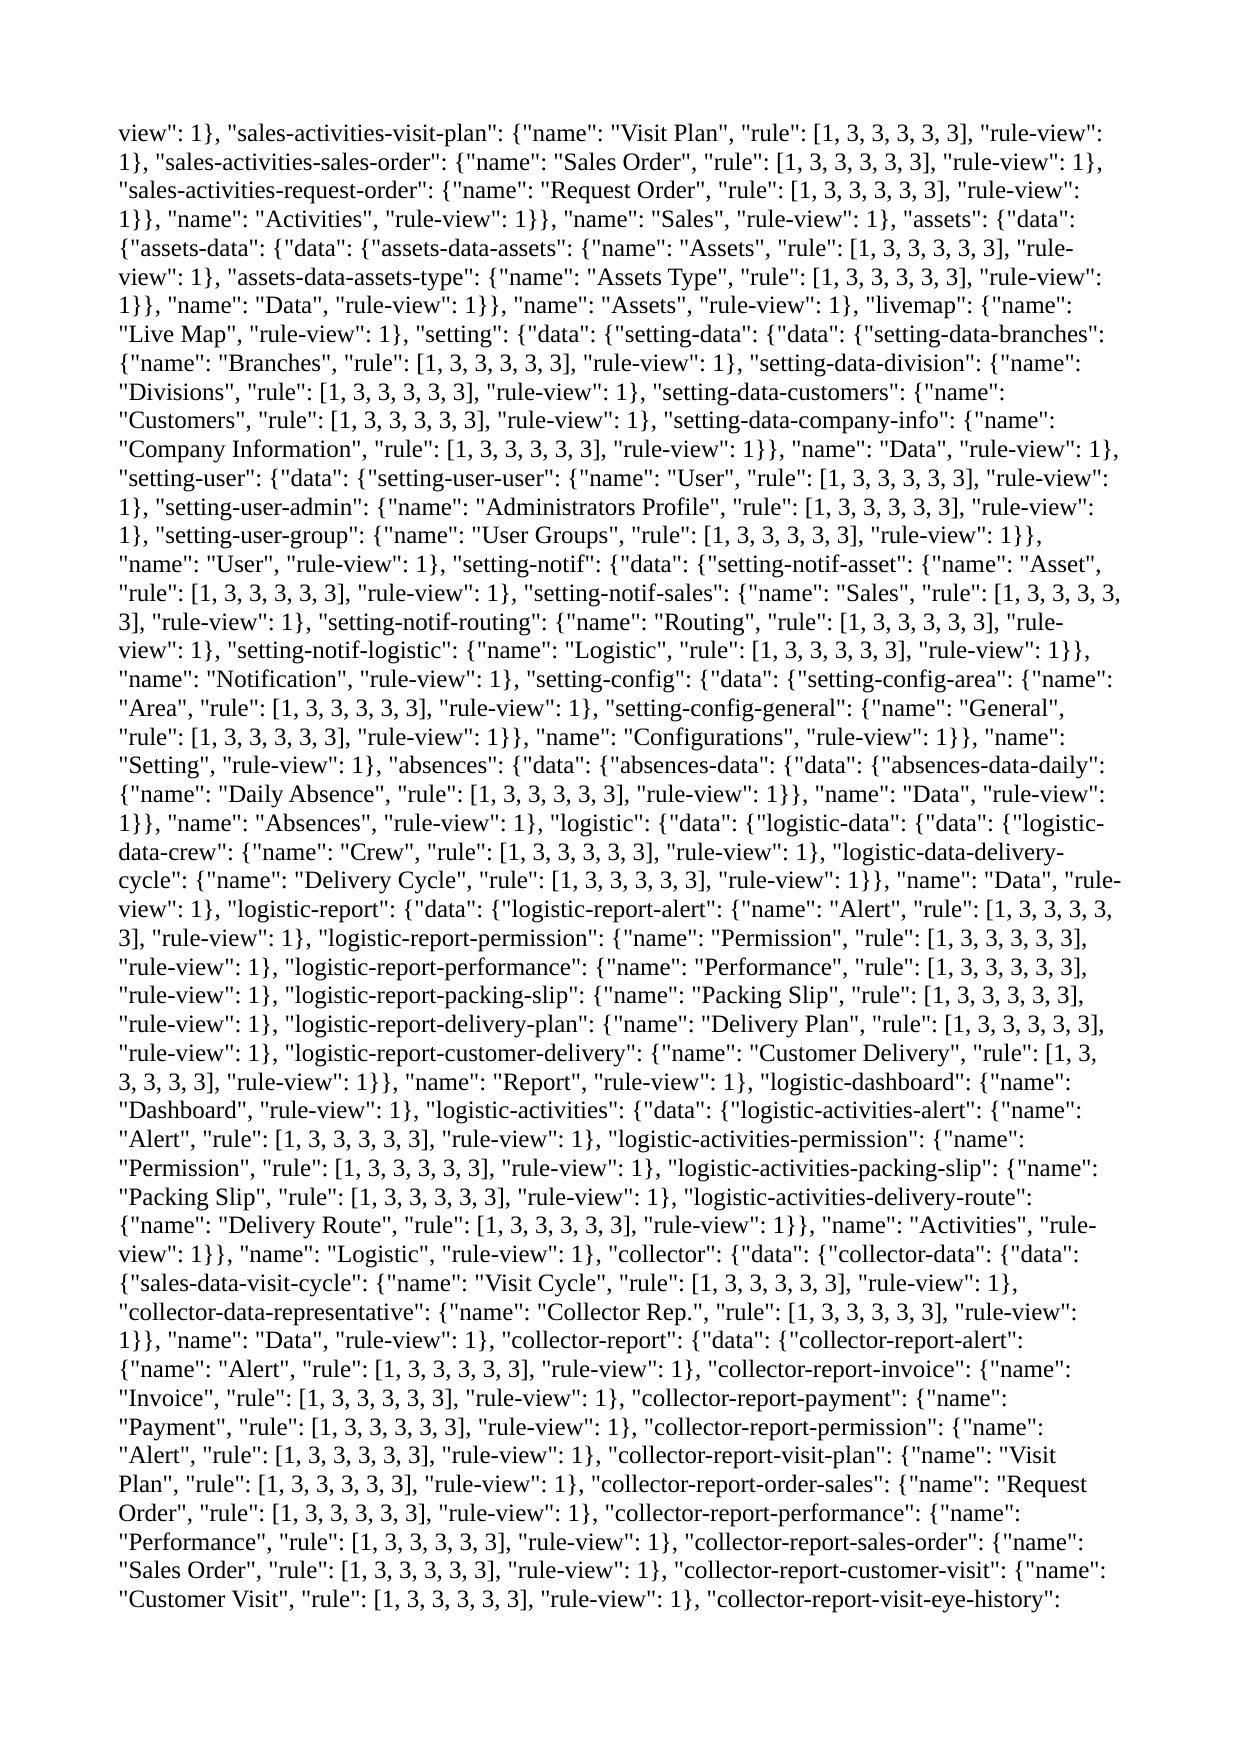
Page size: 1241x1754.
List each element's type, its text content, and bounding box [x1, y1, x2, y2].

text view": 1}, "sales-activities-visit-plan": {"name": "Visit Plan", "rule": [1, 3, 3, 3, 3, 3], "rule-view": 1}, "sales-activities-sales-order": {"name": "Sales Order", "rule": [1, 3, 3, 3, 3, 3], "rule-view": 1}, "sales-activities-request-order": {"name": "Request Order", "rule": [1, 3, 3, 3, 3, 3], "rule-view": 1}}, "name": "Activities", "rule-view": 1}}, "name": "Sales", "rule-view": 1}, "assets": {"data": {"assets-data": {"data": {"assets-data-assets": {"name": "Assets", "rule": [1, 3, 3, 3, 3, 3], "rule-view": 1}, "assets-data-assets-type": {"name": "Assets Type", "rule": [1, 3, 3, 3, 3, 3], "rule-view": 1}}, "name": "Data", "rule-view": 1}}, "name": "Assets", "rule-view": 1}, "livemap": {"name": "Live Map", "rule-view": 1}, "setting": {"data": {"setting-data": {"data": {"setting-data-branches": {"name": "Branches", "rule": [1, 3, 3, 3, 3, 3], "rule-view": 1}, "setting-data-division": {"name": "Divisions", "rule": [1, 3, 3, 3, 3, 3], "rule-view": 1}, "setting-data-customers": {"name": "Customers", "rule": [1, 3, 3, 3, 3, 3], "rule-view": 1}, "setting-data-company-info": {"name": "Company Information", "rule": [1, 3, 3, 3, 3, 3], "rule-view": 1}}, "name": "Data", "rule-view": 1}, "setting-user": {"data": {"setting-user-user": {"name": "User", "rule": [1, 3, 3, 3, 3, 3], "rule-view": 1}, "setting-user-admin": {"name": "Administrators Profile", "rule": [1, 3, 3, 3, 3, 3], "rule-view": 1}, "setting-user-group": {"name": "User Groups", "rule": [1, 3, 3, 3, 3, 3], "rule-view": 1}}, "name": "User", "rule-view": 1}, "setting-notif": {"data": {"setting-notif-asset": {"name": "Asset", "rule": [1, 3, 3, 3, 3, 3], "rule-view": 1}, "setting-notif-sales": {"name": "Sales", "rule": [1, 3, 3, 3, 3, 3], "rule-view": 1}, "setting-notif-routing": {"name": "Routing", "rule": [1, 3, 3, 3, 3, 3], "rule-view": 1}, "setting-notif-logistic": {"name": "Logistic", "rule": [1, 3, 3, 3, 3, 3], "rule-view": 1}}, "name": "Notification", "rule-view": 1}, "setting-config": {"data": {"setting-config-area": {"name": "Area", "rule": [1, 3, 3, 3, 3, 3], "rule-view": 1}, "setting-config-general": {"name": "General", "rule": [1, 3, 3, 3, 3, 3], "rule-view": 1}}, "name": "Configurations", "rule-view": 1}}, "name": "Setting", "rule-view": 1}, "absences": {"data": {"absences-data": {"data": {"absences-data-daily": {"name": "Daily Absence", "rule": [1, 3, 3, 3, 3, 3], "rule-view": 1}}, "name": "Data", "rule-view": 1}}, "name": "Absences", "rule-view": 1}, "logistic": {"data": {"logistic-data": {"data": {"logistic-data-crew": {"name": "Crew", "rule": [1, 3, 3, 3, 3, 3], "rule-view": 1}, "logistic-data-delivery-cycle": {"name": "Delivery Cycle", "rule": [1, 3, 3, 3, 3, 3], "rule-view": 1}}, "name": "Data", "rule-view": 1}, "logistic-report": {"data": {"logistic-report-alert": {"name": "Alert", "rule": [1, 3, 3, 3, 3, 3], "rule-view": 1}, "logistic-report-permission": {"name": "Permission", "rule": [1, 3, 3, 3, 3, 3], "rule-view": 1}, "logistic-report-performance": {"name": "Performance", "rule": [1, 3, 3, 3, 3, 3], "rule-view": 1}, "logistic-report-packing-slip": {"name": "Packing Slip", "rule": [1, 3, 3, 3, 3, 3], "rule-view": 1}, "logistic-report-delivery-plan": {"name": "Delivery Plan", "rule": [1, 3, 3, 3, 3, 3], "rule-view": 1}, "logistic-report-customer-delivery": {"name": "Customer Delivery", "rule": [1, 3, 3, 3, 3, 3], "rule-view": 1}}, "name": "Report", "rule-view": 1}, "logistic-dashboard": {"name": "Dashboard", "rule-view": 1}, "logistic-activities": {"data": {"logistic-activities-alert": {"name": "Alert", "rule": [1, 3, 3, 3, 3, 3], "rule-view": 1}, "logistic-activities-permission": {"name": "Permission", "rule": [1, 3, 3, 3, 3, 3], "rule-view": 1}, "logistic-activities-packing-slip": {"name": "Packing Slip", "rule": [1, 3, 3, 3, 3, 3], "rule-view": 1}, "logistic-activities-delivery-route": {"name": "Delivery Route", "rule": [1, 3, 3, 3, 3, 3], "rule-view": 1}}, "name": "Activities", "rule-view": 1}}, "name": "Logistic", "rule-view": 1}, "collector": {"data": {"collector-data": {"data": {"sales-data-visit-cycle": {"name": "Visit Cycle", "rule": [1, 3, 3, 3, 3, 3], "rule-view": 1}, "collector-data-representative": {"name": "Collector Rep.", "rule": [1, 3, 3, 3, 3, 3], "rule-view": 1}}, "name": "Data", "rule-view": 1}, "collector-report": {"data": {"collector-report-alert": {"name": "Alert", "rule": [1, 3, 3, 3, 3, 3], "rule-view": 1}, "collector-report-invoice": {"name": "Invoice", "rule": [1, 3, 3, 3, 3, 3], "rule-view": 1}, "collector-report-payment": {"name": "Payment", "rule": [1, 3, 3, 3, 3, 3], "rule-view": 1}, "collector-report-permission": {"name": "Alert", "rule": [1, 3, 3, 3, 3, 3], "rule-view": 1}, "collector-report-visit-plan": {"name": "Visit Plan", "rule": [1, 3, 3, 3, 3, 3], "rule-view": 1}, "collector-report-order-sales": {"name": "Request Order", "rule": [1, 3, 3, 3, 3, 3], "rule-view": 1}, "collector-report-performance": {"name": "Performance", "rule": [1, 3, 3, 3, 3, 3], "rule-view": 1}, "collector-report-sales-order": {"name": "Sales Order", "rule": [1, 3, 3, 3, 3, 3], "rule-view": 1}, "collector-report-customer-visit": {"name": "Customer Visit", "rule": [1, 3, 3, 3, 3, 3], "rule-view": 1}, "collector-report-visit-eye-history": [118, 118, 1122, 1613]
